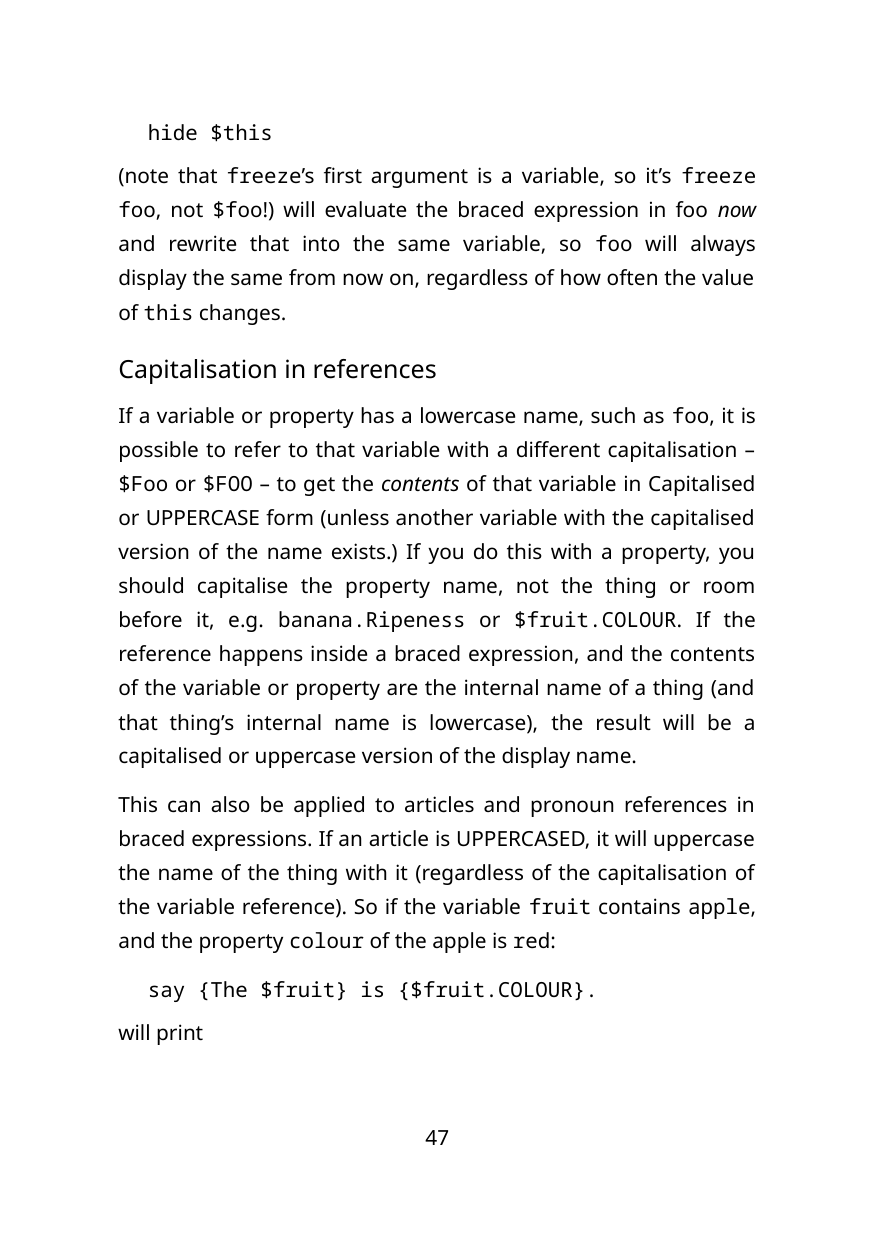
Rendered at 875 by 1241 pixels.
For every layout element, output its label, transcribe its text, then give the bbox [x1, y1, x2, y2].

text hide $this [148, 118, 756, 147]
text This can also be applied to articles and pronoun references in braced expressions. If an article is UPPERCASED, it will uppercase the name of the thing with it (regardless of the capitalisation of the variable reference). So if the variable fruit contains apple, and the property colour of the apple is red: [118, 790, 756, 955]
text If a variable or property has a lowercase name, such as foo, it is possible to refer to that variable with a different capitalisation – $Foo or $FOO – to get the contents of that variable in Capitalised or UPPERCASE form (unless another variable with the capitalised version of the name exists.) If you do this with a property, you should capitalise the property name, not the thing or room before it, e.g. banana.Ripeness or $fruit.COLOUR. If the reference happens inside a braced expression, and the contents of the variable or property are the internal name of a thing (and that thing’s internal name is lowercase), the result will be a capitalised or uppercase version of the display name. [118, 401, 756, 770]
subtitle Capitalisation in references [118, 352, 756, 386]
text (note that freeze’s first argument is a variable, so it’s freeze foo, not $foo!) will evaluate the braced expression in foo now and rewrite that into the same variable, so foo will always display the same from now on, regardless of how often the value of this changes. [118, 161, 756, 326]
text will print [118, 1018, 756, 1047]
text say {The $fruit} is {$fruit.COLOUR}. [148, 975, 756, 1004]
